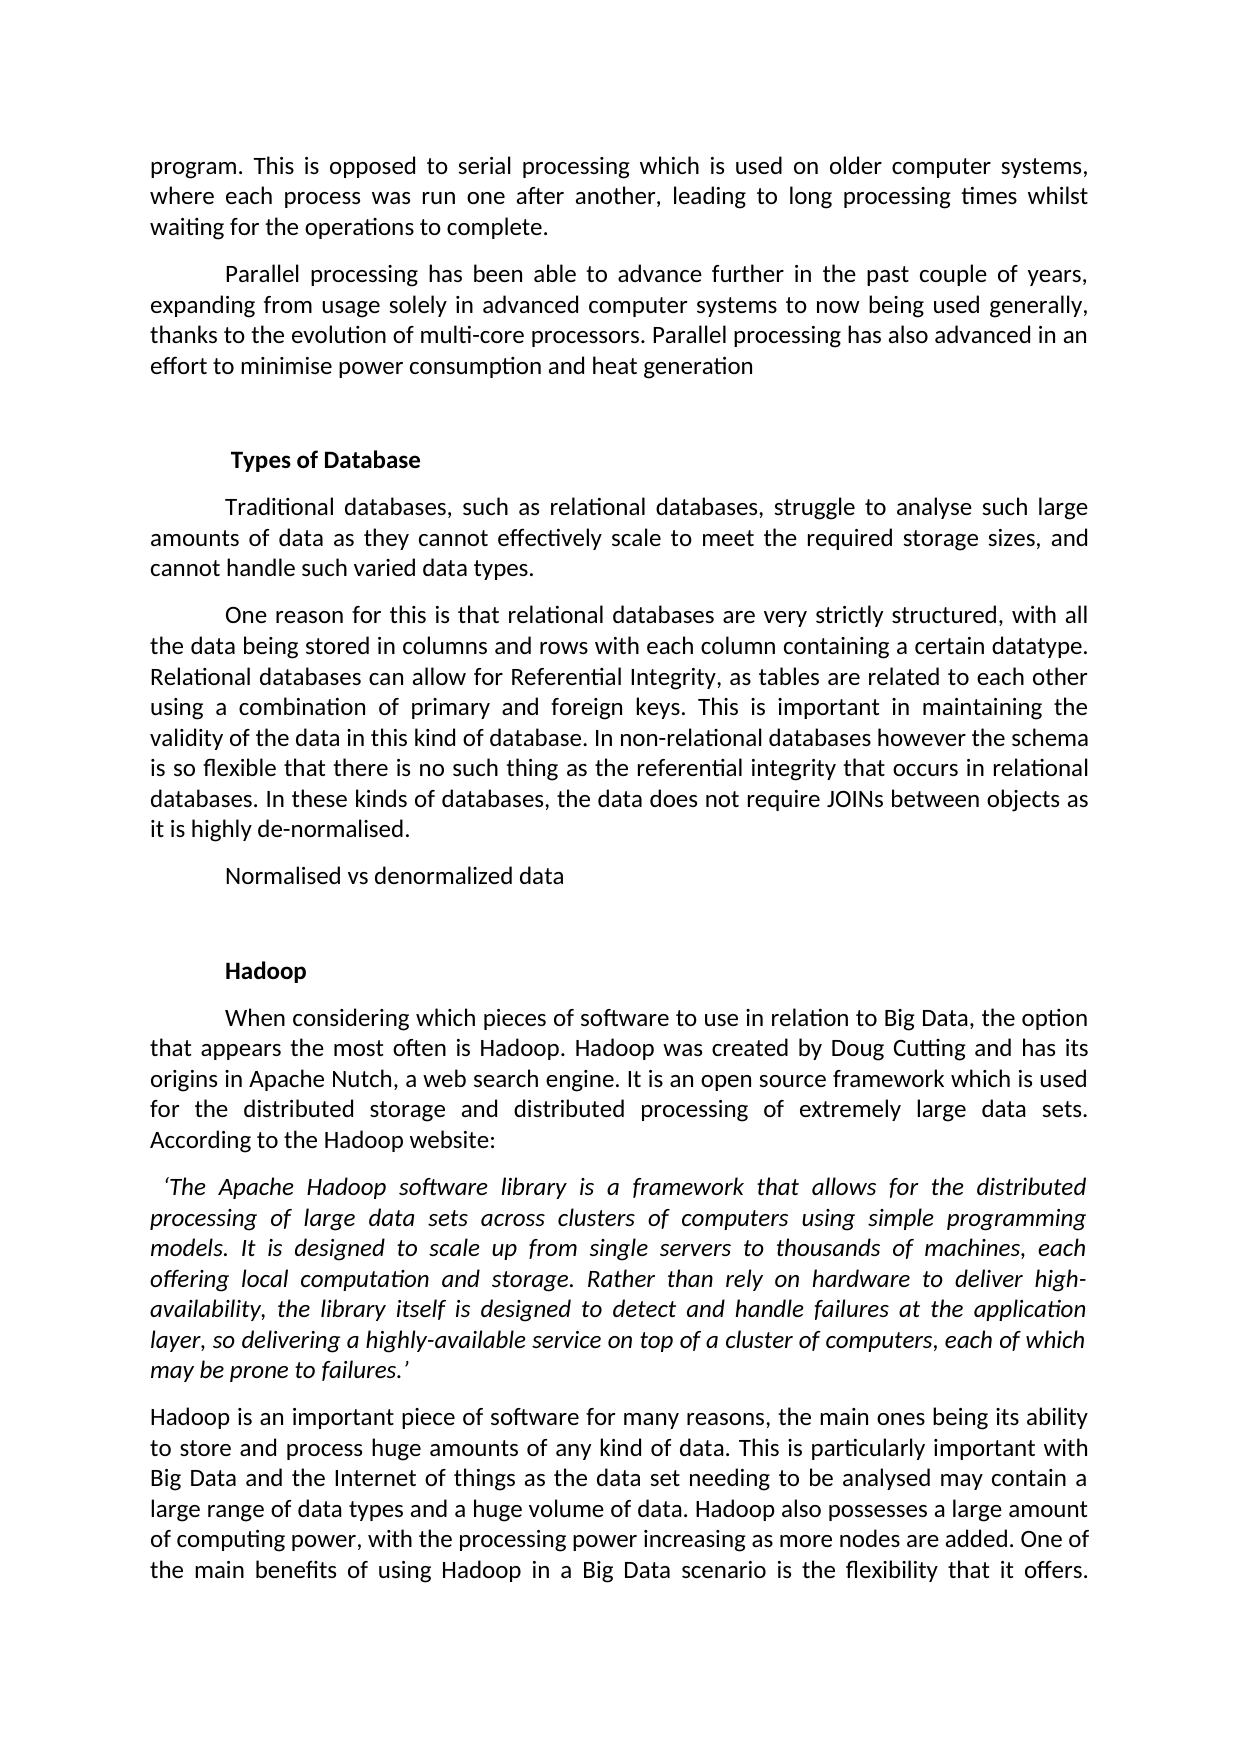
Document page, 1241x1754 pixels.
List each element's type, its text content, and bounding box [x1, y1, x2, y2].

text program. This is opposed to serial processing which is used on older computer systems, where each process was run one after another, leading to long processing times whilst waiting for the operations to complete. [150, 150, 1090, 242]
text Hadoop is an important piece of software for many reasons, the main ones being its ability to store and process huge amounts of any kind of data. This is particularly important with Big Data and the Internet of things as the data set needing to be analysed may contain a large range of data types and a huge volume of data. Hadoop also possesses a large amount of computing power, with the processing power increasing as more nodes are added. One of the main benefits of using Hadoop in a Big Data scenario is the flexibility that it offers. [150, 1402, 1090, 1585]
text Normalised vs denormalized data [150, 860, 1090, 891]
text Types of Database [150, 444, 1090, 475]
text One reason for this is that relational databases are very strictly structured, with all the data being stored in columns and rows with each column containing a certain datatype. Relational databases can allow for Referential Integrity, as tables are related to each other using a combination of primary and foreign keys. This is important in maintaining the validity of the data in this kind of database. In non-relational databases however the schema is so flexible that there is no such thing as the referential integrity that occurs in relational databases. In these kinds of databases, the data does not require JOINs between objects as it is highly de-normalised. [150, 599, 1090, 844]
text Hadoop [150, 955, 1090, 985]
text Traditional databases, such as relational databases, struggle to analyse such large amounts of data as they cannot effectively scale to meet the required storage sizes, and cannot handle such varied data types. [150, 491, 1090, 583]
text ‘The Apache Hadoop software library is a framework that allows for the distributed processing of large data sets across clusters of computers using simple programming models. It is designed to scale up from single servers to thousands of machines, each offering local computation and storage. Rather than rely on hardware to deliver high-availability, the library itself is designed to detect and handle failures at the application layer, so delivering a highly-available service on top of a cluster of computers, each of which may be prone to failures.’ [150, 1171, 1090, 1385]
text When considering which pieces of software to use in relation to Big Data, the option that appears the most often is Hadoop. Hadoop was created by Doug Cutting and has its origins in Apache Nutch, a web search engine. It is an open source framework which is used for the distributed storage and distributed processing of extremely large data sets. According to the Hadoop website: [150, 1002, 1090, 1154]
text Parallel processing has been able to advance further in the past couple of years, expanding from usage solely in advanced computer systems to now being used generally, thanks to the evolution of multi-core processors. Parallel processing has also advanced in an effort to minimise power consumption and heat generation [150, 258, 1090, 380]
